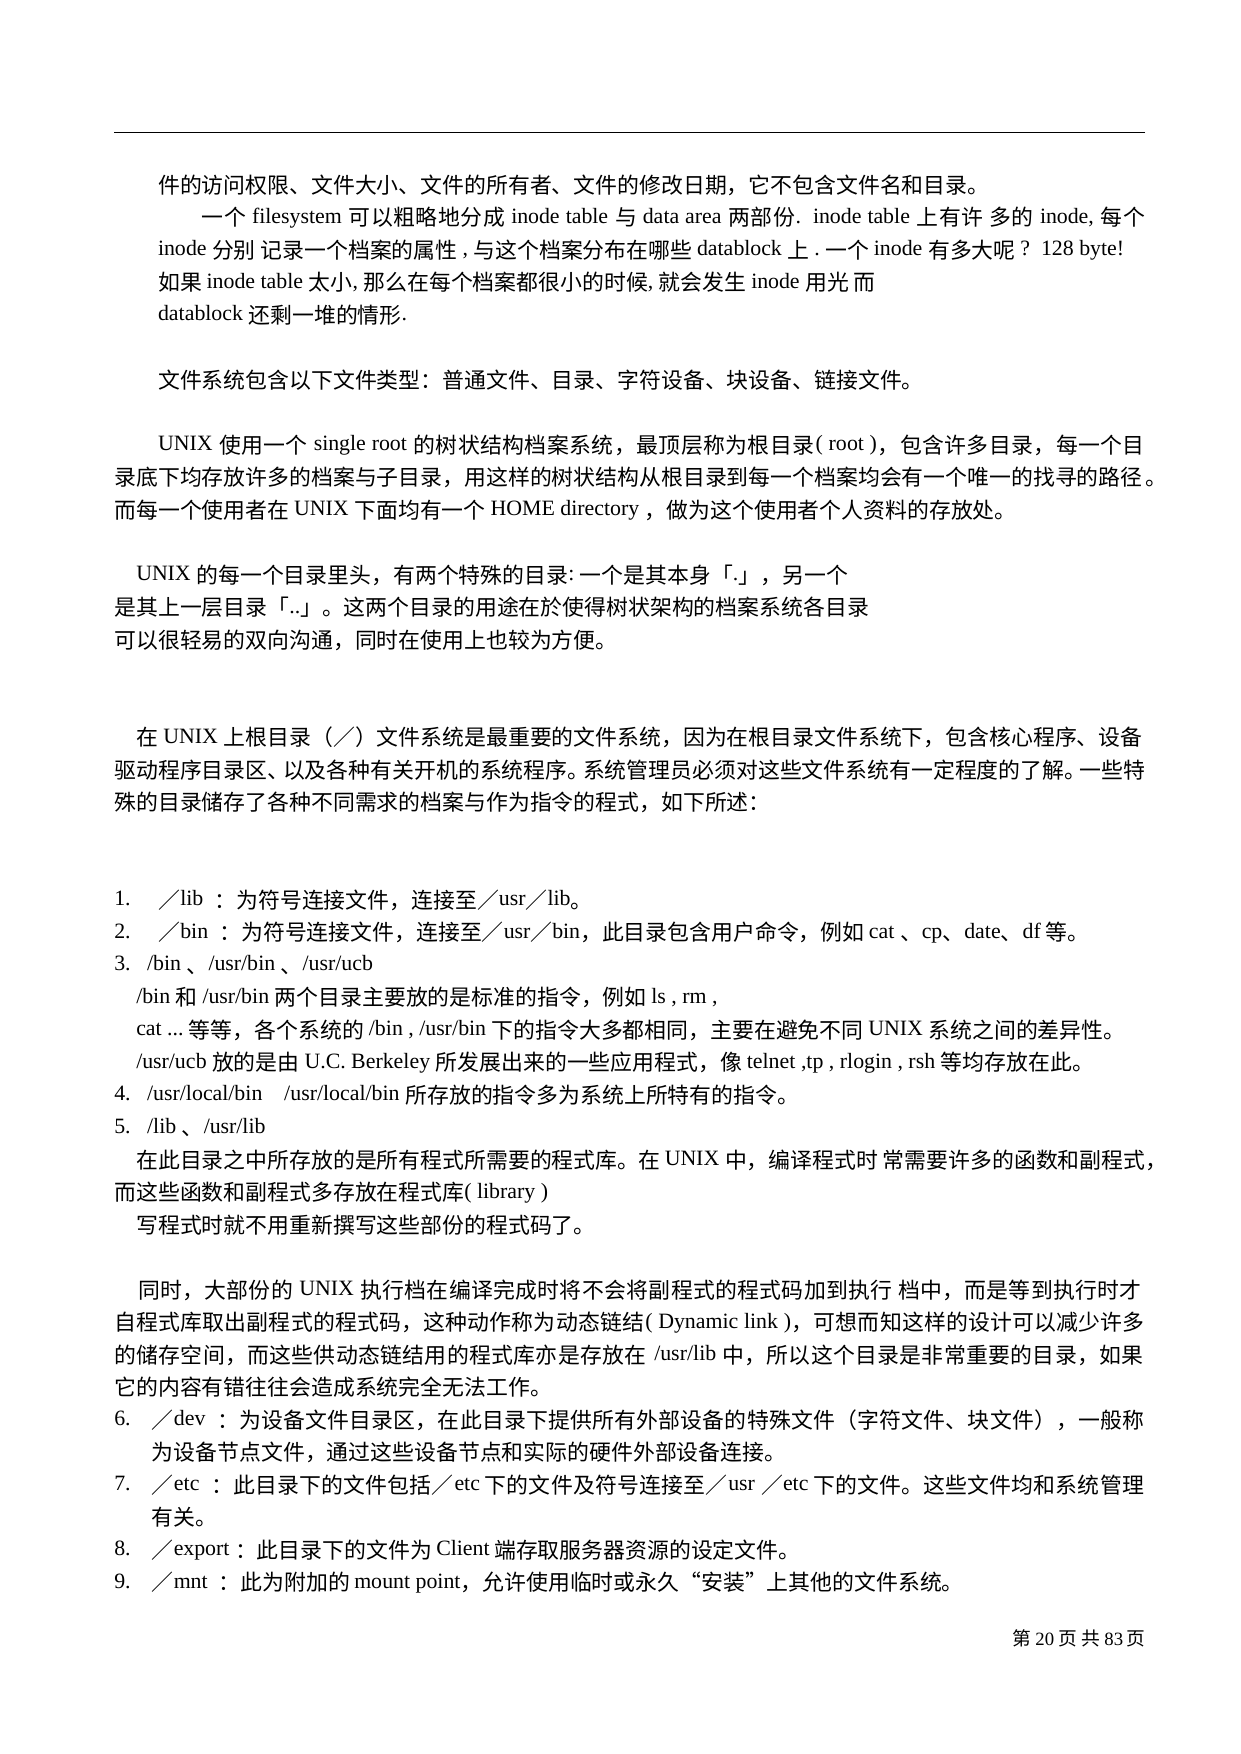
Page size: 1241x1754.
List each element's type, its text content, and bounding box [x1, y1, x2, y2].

text /usr/ucb 放的是由 U.C. Berkeley 所发展出来的一些应用程式，像 telnet ,tp , rlogin , rsh 等均存放在此。 [114, 1039, 1145, 1072]
text 在 UNIX 上根目录（／）文件系统是最重要的文件系统，因为在根目录文件系统下，包含核心程序、设备驱动程序目录区、以及各种有关开机的系统程序。系统管理员必须对这些文件系统有一定程度的了解。一些特殊的目录储存了各种不同需求的档案与作为指令的程式，如下所述： [114, 714, 1145, 812]
text 可以很轻易的双向沟通，同时在使用上也较为方便。 [114, 617, 1145, 649]
text 一个 filesystem 可以粗略地分成 inode table 与 data area 两部份. inode table 上有许 多的 inode, 每个 inode 分别 记录一个档案的属性 , 与这个档案分布在哪些 datablock 上 . 一个 inode 有多大呢 ? 128 byte! [158, 194, 1145, 259]
text 3. /bin 、/usr/bin 、/usr/ucb [114, 942, 1145, 974]
text datablock 还剩一堆的情形. [158, 292, 1145, 324]
text 是其上一层目录「..」。这两个目录的用途在於使得树状架构的档案系统各目录 [114, 584, 1145, 617]
text UNIX 使用一个 single root 的树状结构档案系统，最顶层称为根目录( root )，包含许多目录，每一个目录底下均存放许多的档案与子目录，用这样的树状结构从根目录到每一个档案均会有一个唯一的找寻的路径。而每一个使用者在 UNIX 下面均有一个 HOME directory ，做为这个使用者个人资料的存放处。 [114, 422, 1145, 519]
text 文件系统包含以下文件类型：普通文件、目录、字符设备、块设备、链接文件。 [158, 357, 1145, 389]
text cat ... 等等，各个系统的 /bin , /usr/bin 下的指令大多都相同，主要在避免不同 UNIX 系统之间的差异性。 [114, 1007, 1145, 1039]
list ／etc ：此目录下的文件包括／etc下的文件及符号连接至／usr ／etc下的文件。这些文件均和系统管理有关。 [114, 1462, 1145, 1527]
list ／mnt ：此为附加的mount point，允许使用临时或永久“安装”上其他的文件系统。 [114, 1559, 1145, 1592]
list ／bin ：为符号连接文件，连接至／usr／bin，此目录包含用户命令，例如cat 、cp、date、df等。 [114, 909, 1145, 942]
text 同时，大部份的 UNIX 执行档在编译完成时将不会将副程式的程式码加到执行 档中，而是等到执行时才自程式库取出副程式的程式码，这种动作称为动态链结( Dynamic link )，可想而知这样的设计可以减少许多的储存空间，而这些供动态链结用的程式库亦是存放在 /usr/lib 中，所以这个目录是非常重要的目录，如果它的内容有错往往会造成系统完全无法工作。 [114, 1267, 1145, 1397]
list ／lib ：为符号连接文件，连接至／usr／lib。 [114, 877, 1145, 909]
text /bin 和 /usr/bin 两个目录主要放的是标准的指令，例如 ls , rm , [114, 974, 1145, 1007]
text 4. /usr/local/bin /usr/local/bin 所存放的指令多为系统上所特有的指令。 [114, 1072, 1145, 1104]
text 写程式时就不用重新撰写这些部份的程式码了。 [114, 1202, 1145, 1234]
list ／dev ：为设备文件目录区，在此目录下提供所有外部设备的特殊文件（字符文件、块文件），一般称为设备节点文件，通过这些设备节点和实际的硬件外部设备连接。 [114, 1397, 1145, 1462]
text UNIX 的每一个目录里头，有两个特殊的目录: 一个是其本身「.」，另一个 [114, 552, 1145, 584]
text 件的访问权限、文件大小、文件的所有者、文件的修改日期，它不包含文件名和目录。 [158, 162, 1145, 194]
text 如果 inode table 太小, 那么在每个档案都很小的时候, 就会发生 inode 用光 而 [114, 259, 1145, 292]
list ／export ：此目录下的文件为Client端存取服务器资源的设定文件。 [114, 1527, 1145, 1559]
text 在此目录之中所存放的是所有程式所需要的程式库。在 UNIX 中，编译程式时 常需要许多的函数和副程式，而这些函数和副程式多存放在程式库( library ) [114, 1137, 1145, 1202]
text 5. /lib 、/usr/lib [114, 1104, 1145, 1137]
